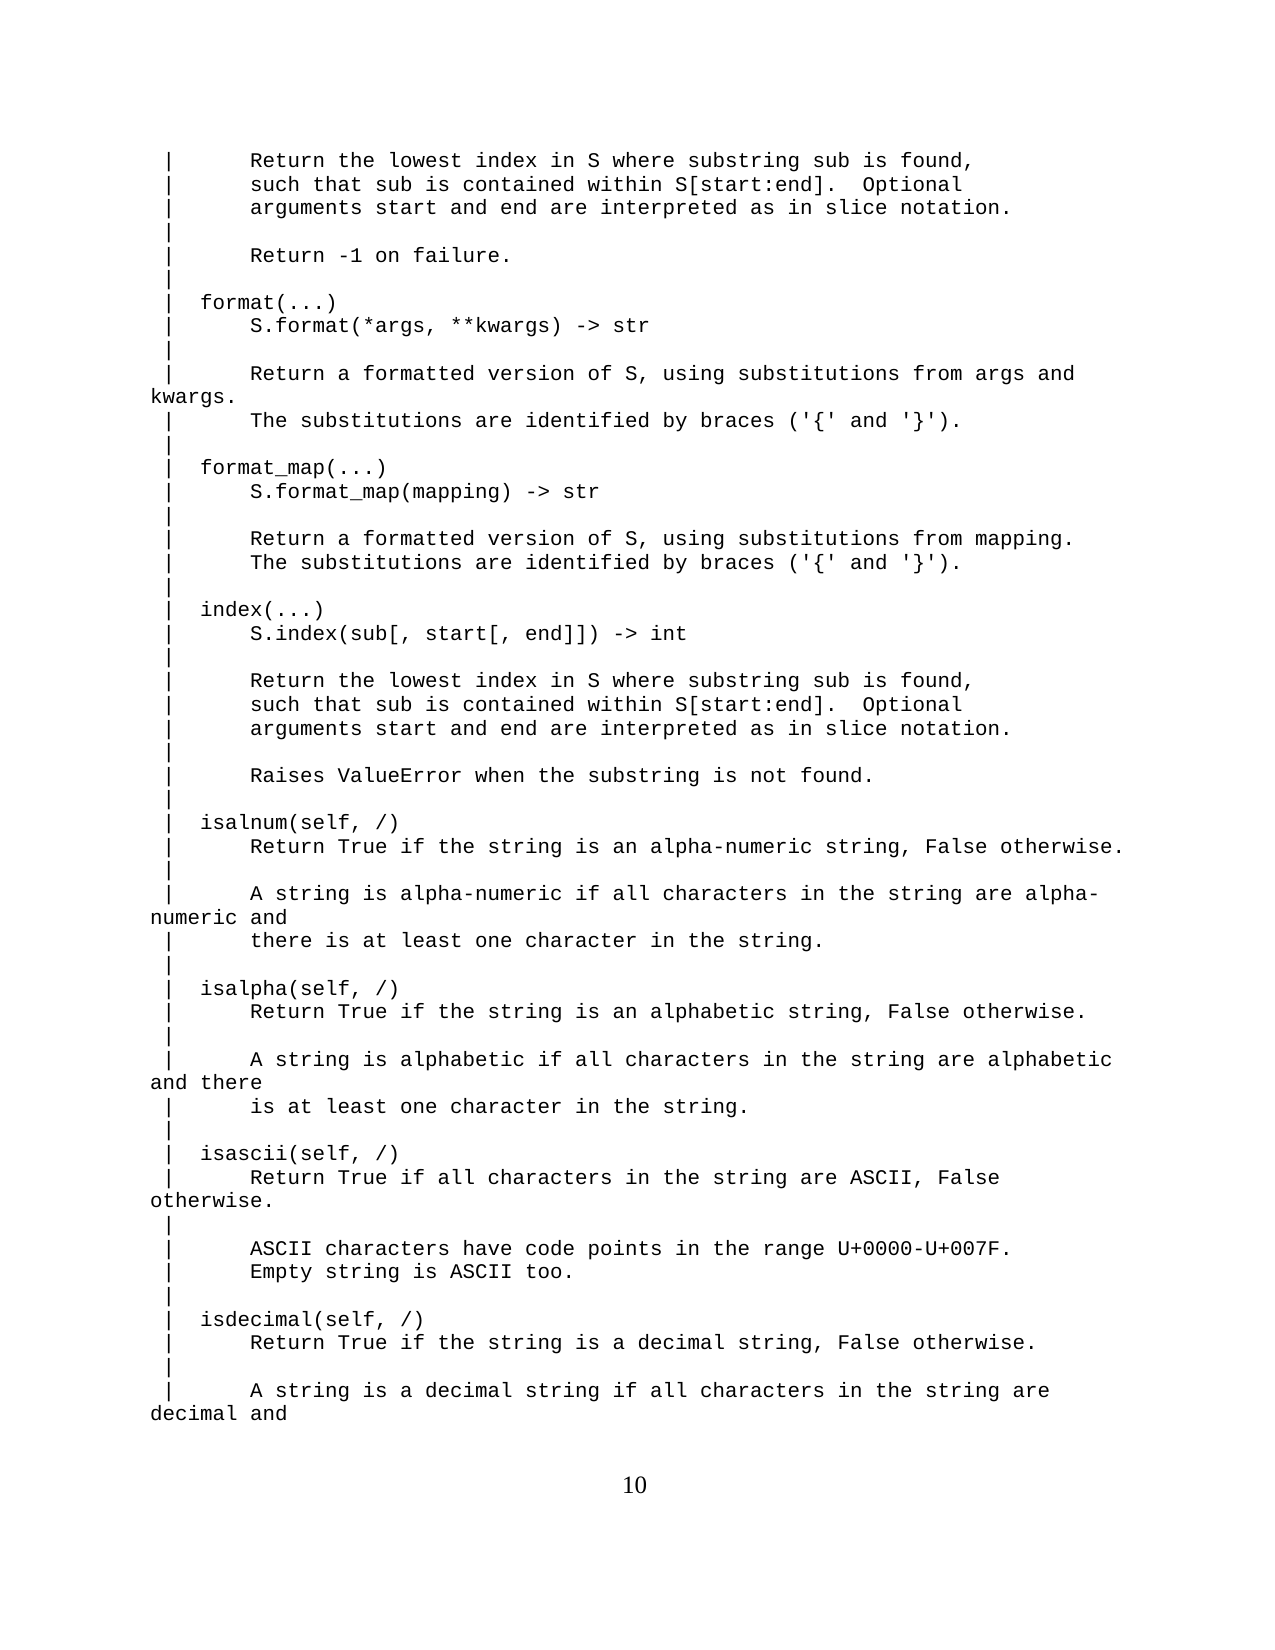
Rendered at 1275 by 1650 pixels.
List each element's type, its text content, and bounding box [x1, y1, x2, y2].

text | isascii(self, /) [150, 1143, 1125, 1167]
text | [150, 1356, 1125, 1379]
text | Return True if the string is a decimal string, False otherwise. [150, 1332, 1125, 1356]
text | A string is alpha-numeric if all characters in the string are alpha-numeric and [150, 883, 1125, 930]
text | [150, 221, 1125, 244]
text | Raises ValueError when the substring is not found. [150, 765, 1125, 788]
text | isalnum(self, /) [150, 812, 1125, 836]
text | Return the lowest index in S where substring sub is found, [150, 670, 1125, 694]
text | [150, 741, 1125, 765]
text | such that sub is contained within S[start:end]. Optional [150, 694, 1125, 717]
text | format_map(...) [150, 457, 1125, 481]
text | isdecimal(self, /) [150, 1309, 1125, 1332]
text | there is at least one character in the string. [150, 930, 1125, 954]
text | [150, 576, 1125, 599]
text | A string is alphabetic if all characters in the string are alphabetic and there [150, 1048, 1125, 1096]
text | [150, 339, 1125, 363]
text | such that sub is contained within S[start:end]. Optional [150, 174, 1125, 197]
text | Return -1 on failure. [150, 244, 1125, 268]
text | format(...) [150, 292, 1125, 316]
text | A string is a decimal string if all characters in the string are decimal and [150, 1379, 1125, 1427]
text | [150, 1119, 1125, 1143]
text | Return True if the string is an alphabetic string, False otherwise. [150, 1001, 1125, 1025]
text | isalpha(self, /) [150, 978, 1125, 1001]
text | The substitutions are identified by braces ('{' and '}'). [150, 552, 1125, 576]
text | [150, 788, 1125, 812]
text | Return a formatted version of S, using substitutions from args and kwargs. [150, 363, 1125, 410]
text | Return True if all characters in the string are ASCII, False otherwise. [150, 1167, 1125, 1214]
text | [150, 1285, 1125, 1309]
text | [150, 1025, 1125, 1048]
text | index(...) [150, 599, 1125, 623]
text | S.format_map(mapping) -> str [150, 481, 1125, 505]
text | [150, 505, 1125, 528]
text | arguments start and end are interpreted as in slice notation. [150, 717, 1125, 741]
text | arguments start and end are interpreted as in slice notation. [150, 197, 1125, 221]
text | is at least one character in the string. [150, 1096, 1125, 1119]
text | Return a formatted version of S, using substitutions from mapping. [150, 528, 1125, 552]
text | S.format(*args, **kwargs) -> str [150, 316, 1125, 339]
text | Empty string is ASCII too. [150, 1261, 1125, 1285]
text | [150, 647, 1125, 670]
text | Return True if the string is an alpha-numeric string, False otherwise. [150, 836, 1125, 859]
text | [150, 434, 1125, 457]
text | Return the lowest index in S where substring sub is found, [150, 150, 1125, 174]
text | [150, 1214, 1125, 1238]
text | ASCII characters have code points in the range U+0000-U+007F. [150, 1238, 1125, 1261]
text | [150, 268, 1125, 292]
text | S.index(sub[, start[, end]]) -> int [150, 623, 1125, 647]
text | The substitutions are identified by braces ('{' and '}'). [150, 410, 1125, 434]
text | [150, 859, 1125, 883]
text | [150, 954, 1125, 978]
